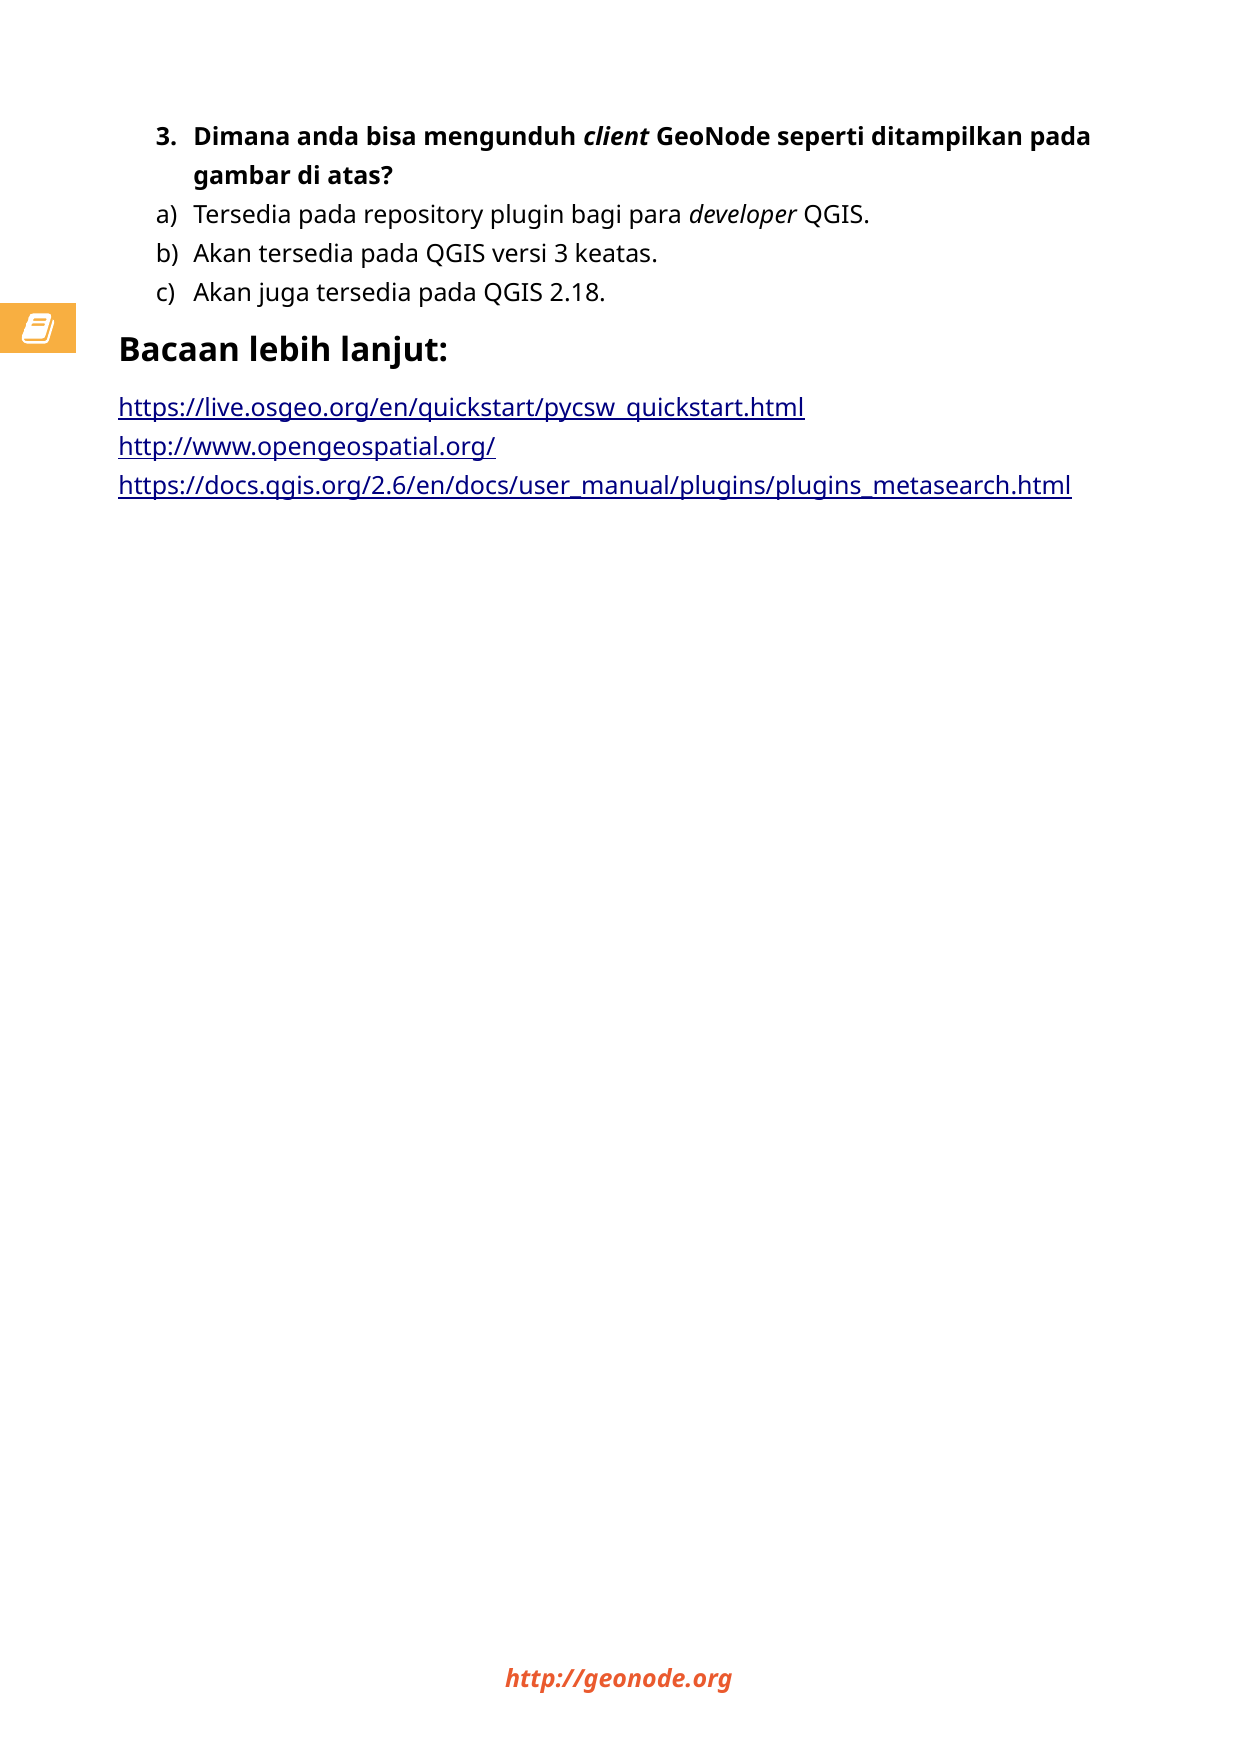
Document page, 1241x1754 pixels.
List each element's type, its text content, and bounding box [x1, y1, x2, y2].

list Dimana anda bisa mengunduh client GeoNode seperti ditampilkan pada gambar di atas? [156, 118, 1122, 191]
list Akan juga tersedia pada QGIS 2.18. [156, 275, 1122, 309]
text http://www.opengeospatial.org/ [118, 429, 1122, 463]
list Akan tersedia pada QGIS versi 3 keatas. [156, 236, 1122, 270]
list Tersedia pada repository plugin bagi para developer QGIS. [156, 196, 1122, 231]
text https://live.osgeo.org/en/quickstart/pycsw_quickstart.html [118, 390, 1122, 424]
text https://docs.qgis.org/2.6/en/docs/user_manual/plugins/plugins_metasearch.html [118, 468, 1122, 502]
subtitle Bacaan lebih lanjut: [118, 326, 1122, 371]
